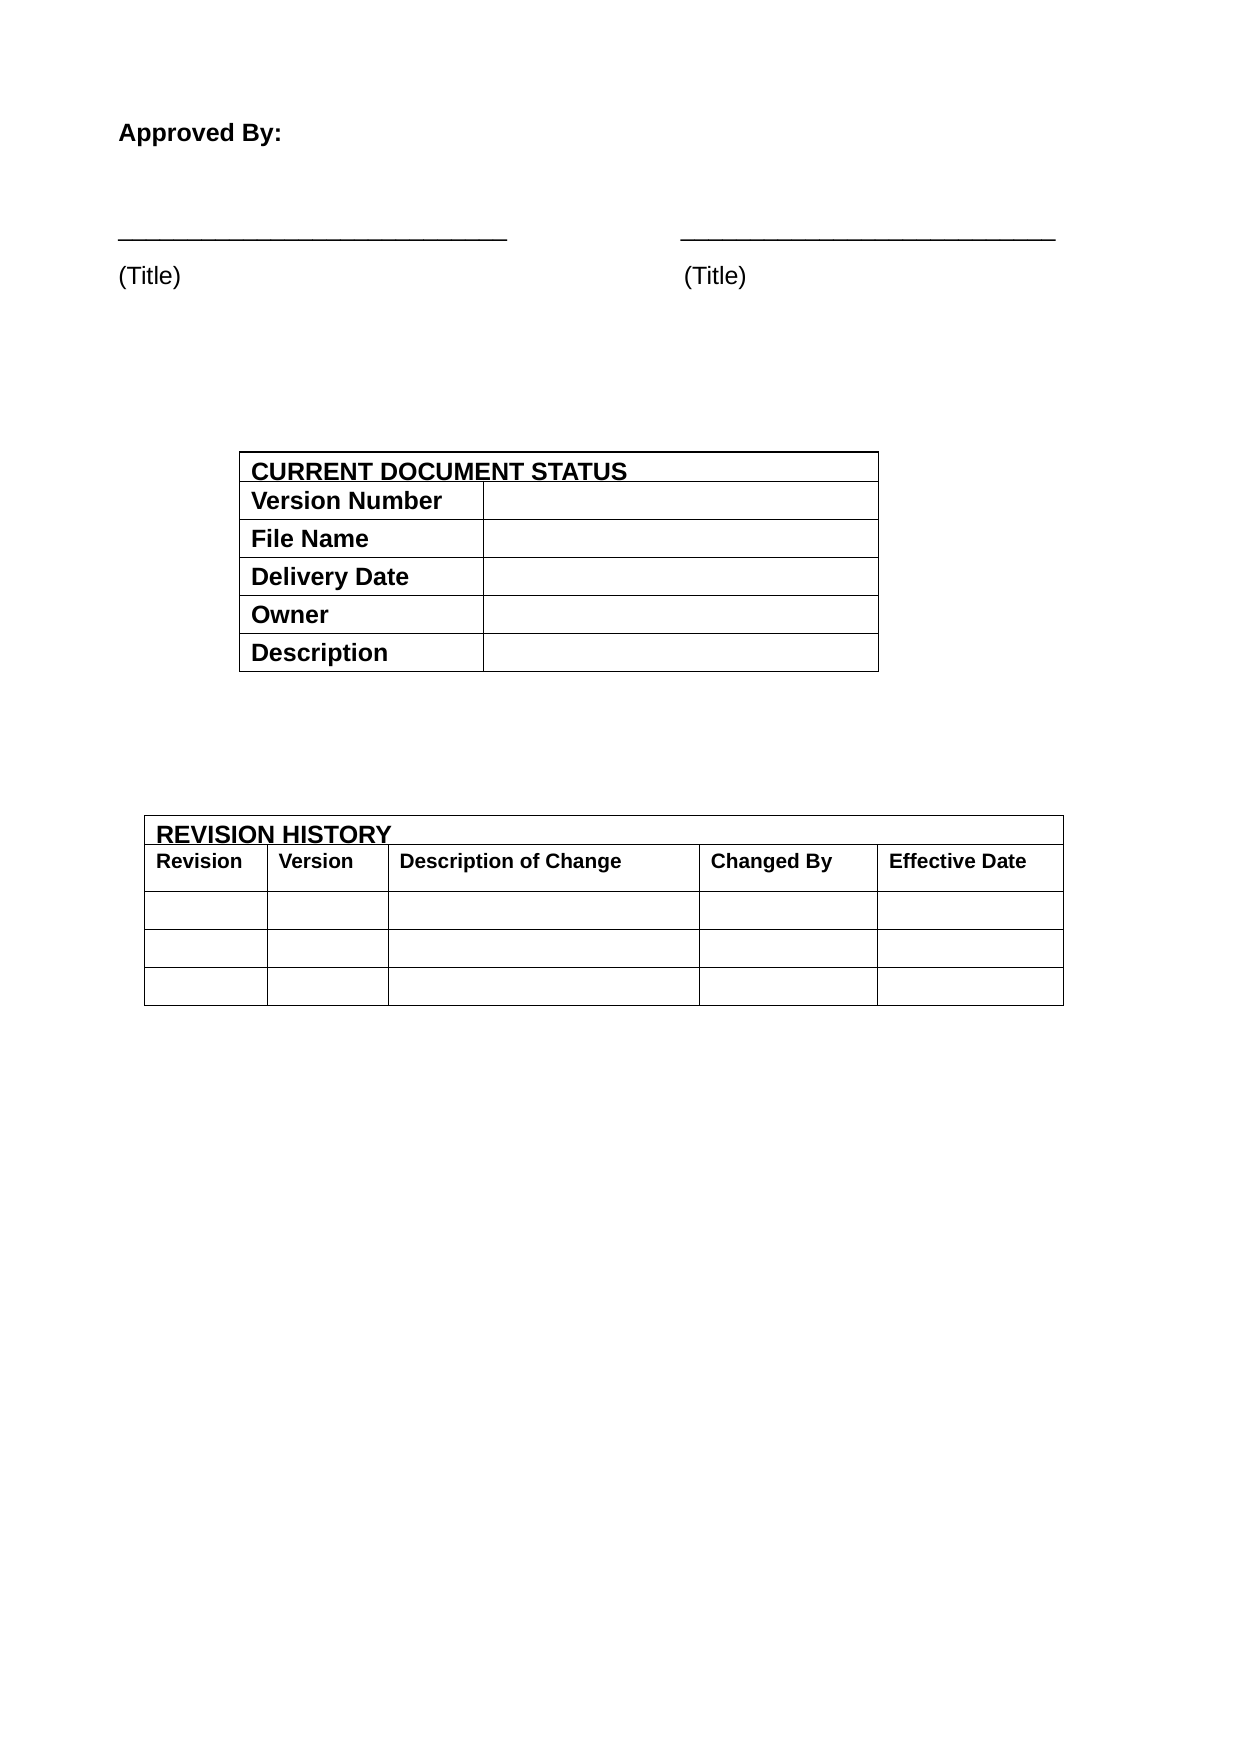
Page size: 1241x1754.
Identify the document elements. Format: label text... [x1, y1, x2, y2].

table_cell [878, 892, 1063, 929]
table_cell Version Number [240, 482, 483, 519]
text Approved By: [118, 118, 1122, 147]
table_cell File Name [240, 520, 483, 557]
table_cell [389, 930, 699, 967]
table_header CURRENT DOCUMENT STATUS [240, 453, 878, 481]
table_cell Description of Change [389, 845, 699, 891]
table_cell [484, 634, 878, 671]
table_cell [145, 968, 267, 1005]
table_cell [700, 968, 877, 1005]
table_cell Version [268, 845, 388, 891]
table_cell [878, 930, 1063, 967]
table_cell [484, 482, 878, 519]
table_cell Effective Date [878, 845, 1063, 891]
table_cell Revision [145, 845, 267, 891]
table_cell [484, 558, 878, 595]
table_cell [700, 892, 877, 929]
table_cell [268, 930, 388, 967]
table_cell [878, 968, 1063, 1005]
table_cell [484, 596, 878, 633]
text (Title) (Title) [118, 261, 1122, 290]
table_cell Description [240, 634, 483, 671]
table_cell [700, 930, 877, 967]
text ____________________________ ___________________________ [118, 213, 1122, 242]
table_cell [389, 892, 699, 929]
table_header REVISION HISTORY [145, 816, 1063, 844]
table_cell Owner [240, 596, 483, 633]
table_cell [484, 520, 878, 557]
table_cell [389, 968, 699, 1005]
table_cell [145, 930, 267, 967]
table_cell [145, 892, 267, 929]
table_cell Changed By [700, 845, 877, 891]
table_cell [268, 968, 388, 1005]
table_cell [268, 892, 388, 929]
table_cell Delivery Date [240, 558, 483, 595]
